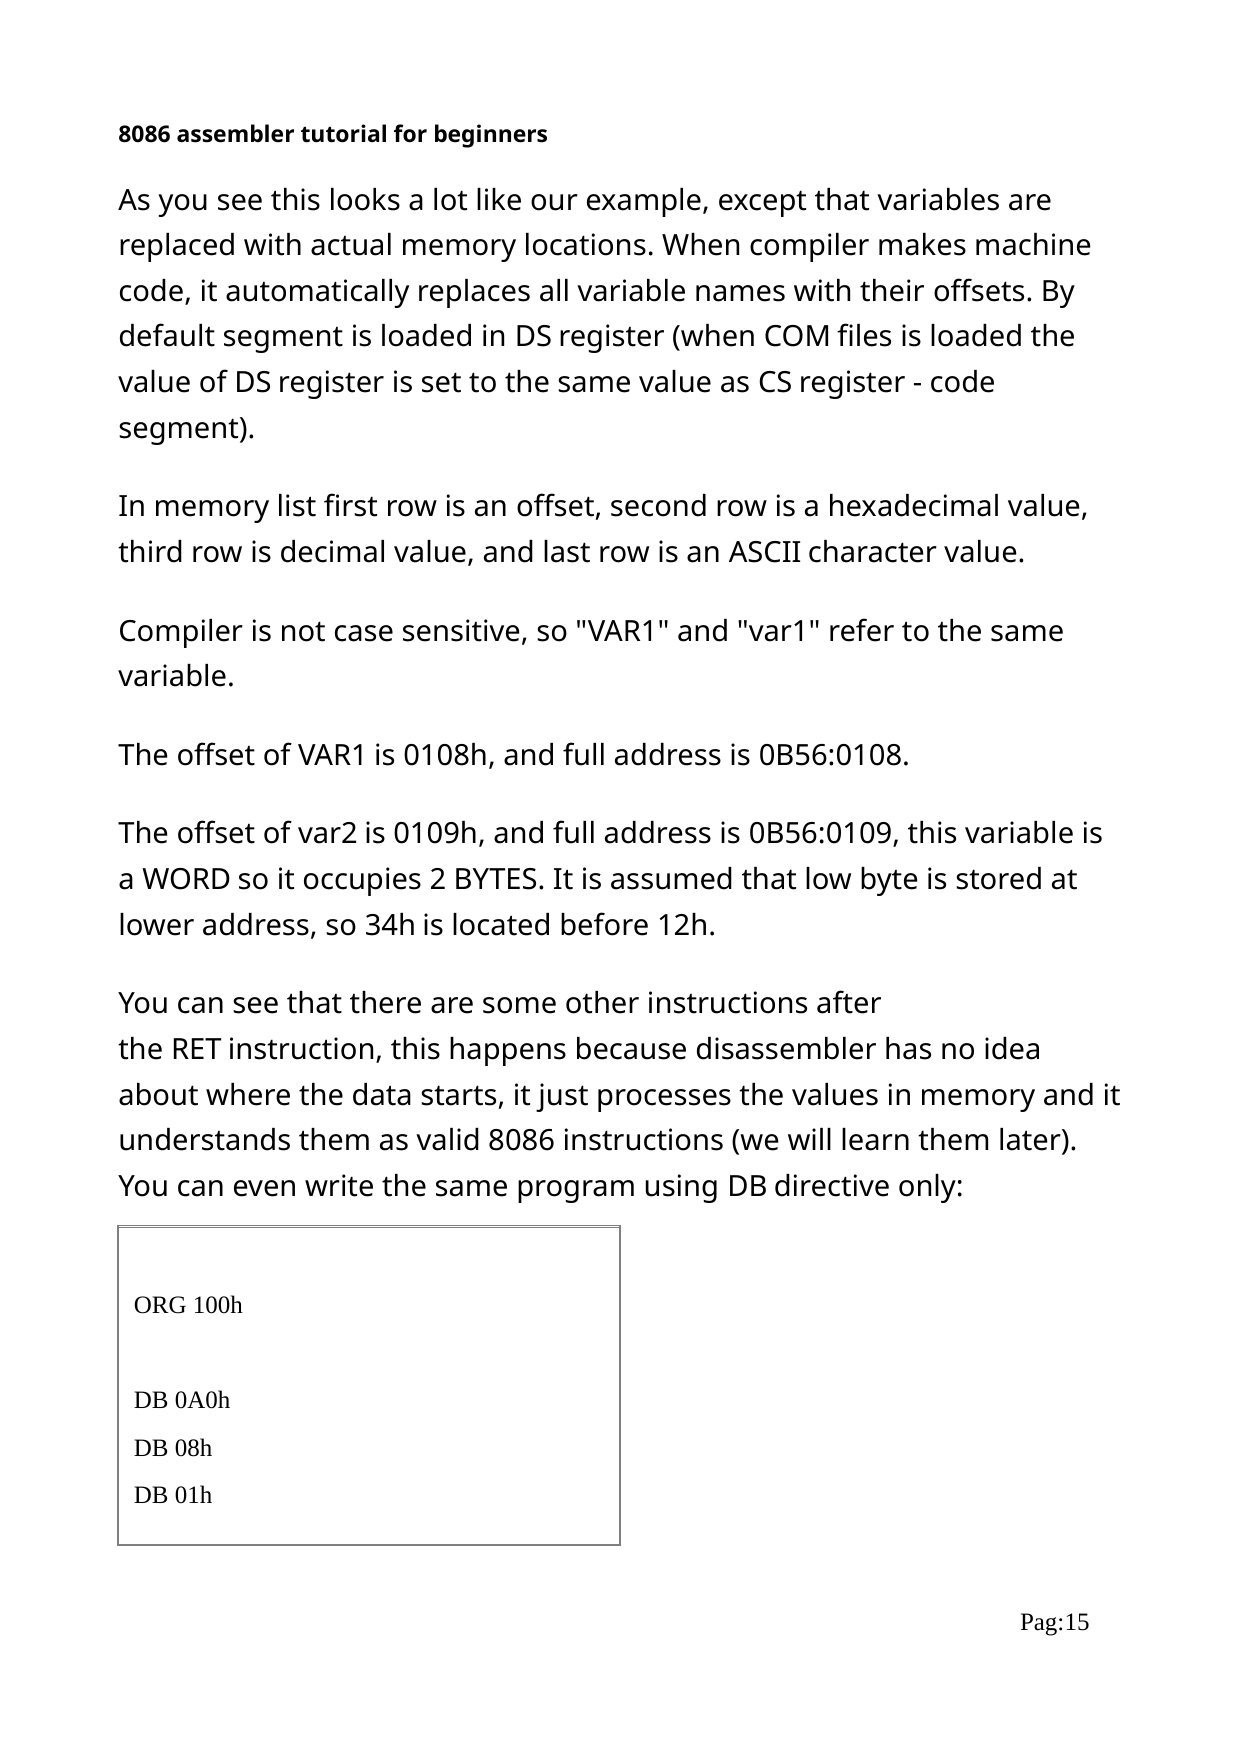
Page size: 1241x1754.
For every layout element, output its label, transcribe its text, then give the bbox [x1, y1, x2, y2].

text As you see this looks a lot like our example, except that variables are replaced with actual memory locations. When compiler makes machine code, it automatically replaces all variable names with their offsets. By default segment is loaded in DS register (when COM files is loaded the value of DS register is set to the same value as CS register - code segment). In memory list first row is an offset, second row is a hexadecimal value, third row is decimal value, and last row is an ASCII character value. Compiler is not case sensitive, so "VAR1" and "var1" refer to the same variable. The offset of VAR1 is 0108h, and full address is 0B56:0108. The offset of var2 is 0109h, and full address is 0B56:0109, this variable is a WORD so it occupies 2 BYTES. It is assumed that low byte is stored at lower address, so 34h is located before 12h. You can see that there are some other instructions after the RET instruction, this happens because disassembler has no idea about where the data starts, it just processes the values in memory and it understands them as valid 8086 instructions (we will learn them later). You can even write the same program using DB directive only: [118, 179, 1122, 1205]
table_header ORG 100h DB 0A0h DB 08h DB 01h [119, 1228, 619, 1544]
